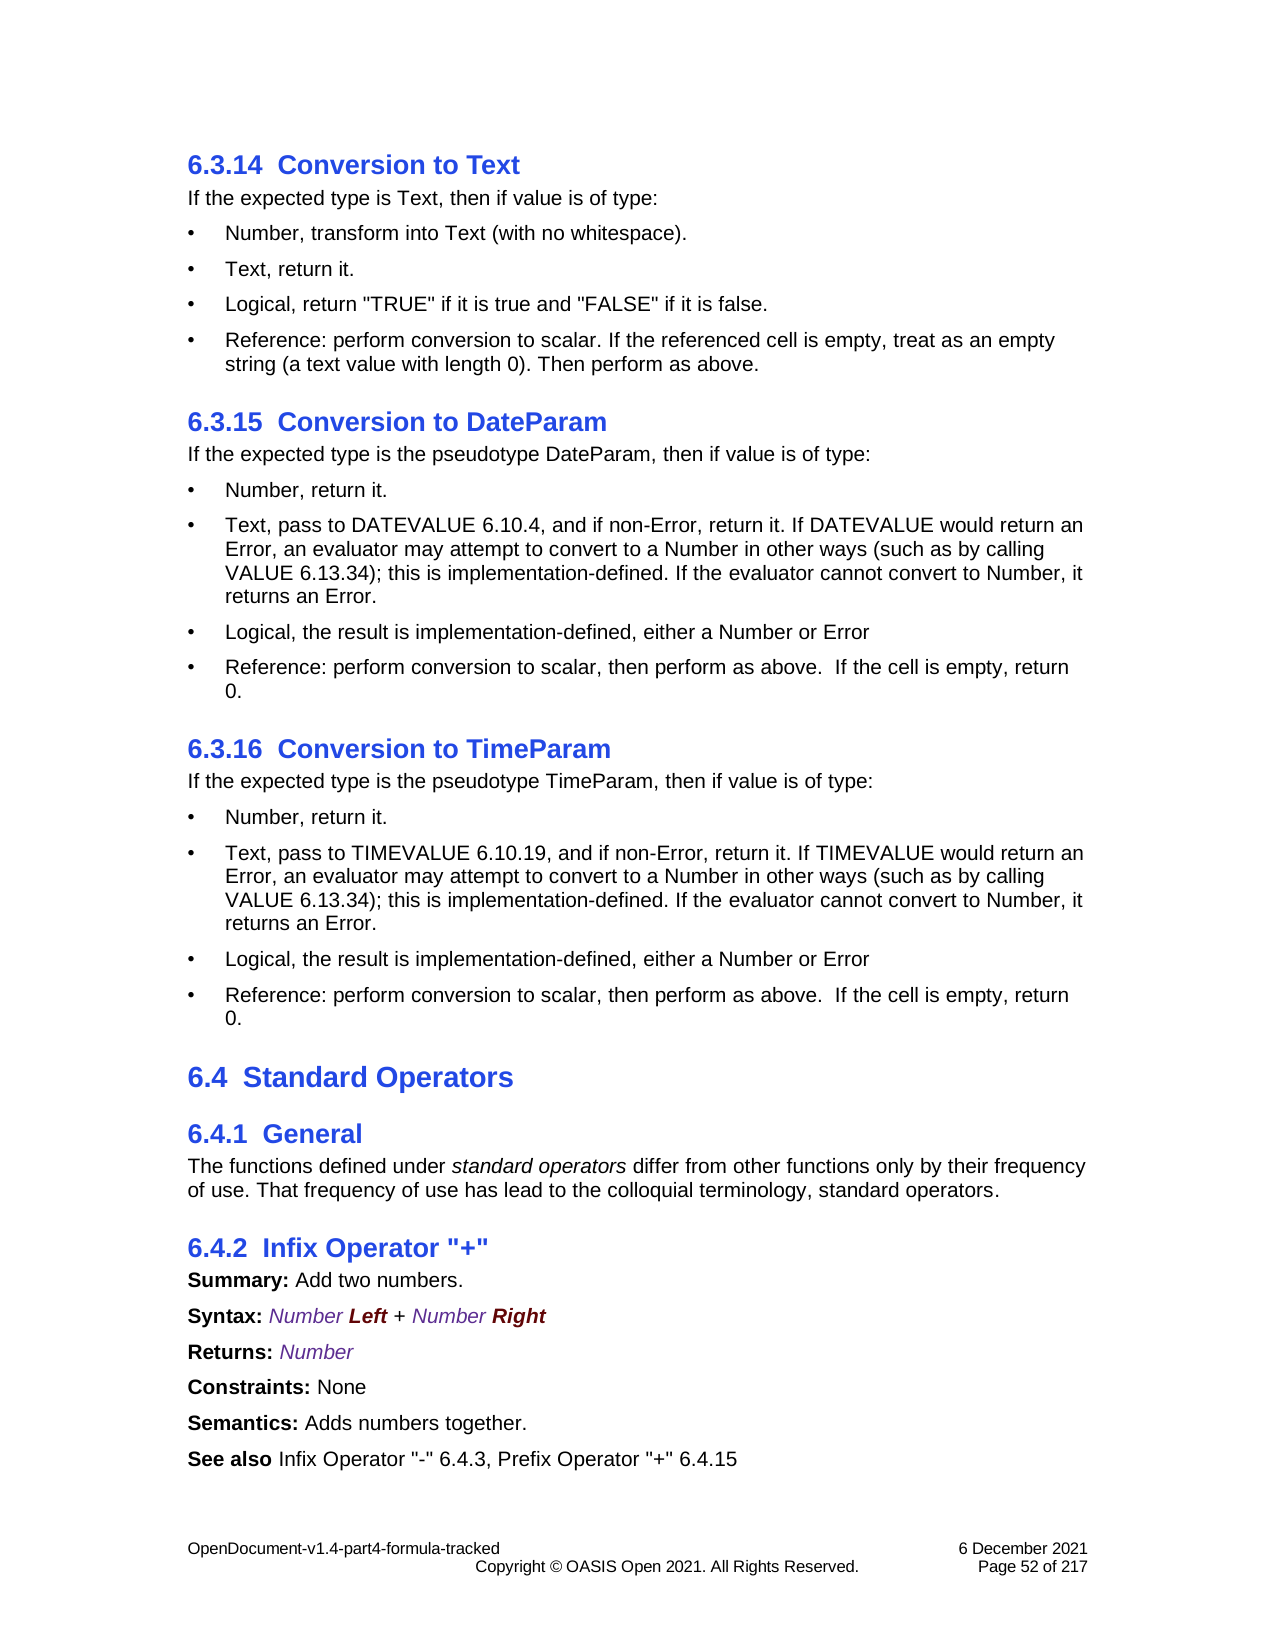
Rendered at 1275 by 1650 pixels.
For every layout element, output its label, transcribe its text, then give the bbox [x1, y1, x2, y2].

text If the expected type is Text, then if value is of type: [187, 186, 1088, 209]
subtitle Conversion to Text [187, 150, 1088, 180]
list Text, pass to DATEVALUE 6.10.4, and if non-Error, return it. If DATEVALUE would return an Error, an evaluator may attempt to convert to a Number in other ways (such as by calling VALUE 6.13.34); this is implementation-defined. If the evaluator cannot convert to Number, it returns an Error. [187, 514, 1088, 608]
text If the expected type is the pseudotype TimeParam, then if value is of type: [187, 770, 1088, 793]
list Logical, the result is implementation-defined, either a Number or Error [187, 947, 1088, 971]
text Constraints: None [187, 1376, 1088, 1399]
list Text, pass to TIMEVALUE 6.10.19, and if non-Error, return it. If TIMEVALUE would return an Error, an evaluator may attempt to convert to a Number in other ways (such as by calling VALUE 6.13.34); this is implementation-defined. If the evaluator cannot convert to Number, it returns an Error. [187, 841, 1088, 935]
list Number, return it. [187, 478, 1088, 502]
list Text, return it. [187, 257, 1088, 281]
text The functions defined under standard operators differ from other functions only by their frequency of use. That frequency of use has lead to the colloquial terminology, standard operators. [187, 1155, 1088, 1202]
list Number, transform into Text (with no whitespace). [187, 222, 1088, 245]
list Logical, return "TRUE" if it is true and "FALSE" if it is false. [187, 293, 1088, 316]
text See also Infix Operator "-" 6.4.3, Prefix Operator "+" 6.4.15 [187, 1447, 1088, 1471]
text Syntax: Number Left + Number Right [187, 1304, 1088, 1328]
text Semantics: Adds numbers together. [187, 1411, 1088, 1435]
text Summary: Add two numbers. [187, 1269, 1088, 1292]
subtitle General [187, 1119, 1088, 1149]
list Reference: perform conversion to scalar, then perform as above. If the cell is empty, return 0. [187, 656, 1088, 703]
subtitle Conversion to TimeParam [187, 734, 1088, 764]
text Returns: Number [187, 1340, 1088, 1364]
subtitle Standard Operators [187, 1061, 1088, 1094]
list Number, return it. [187, 806, 1088, 829]
subtitle Infix Operator "+" [187, 1233, 1088, 1263]
text If the expected type is the pseudotype DateParam, then if value is of type: [187, 443, 1088, 466]
list Reference: perform conversion to scalar. If the referenced cell is empty, treat as an empty string (a text value with length 0). Then perform as above. [187, 328, 1088, 376]
list Logical, the result is implementation-defined, either a Number or Error [187, 620, 1088, 644]
subtitle Conversion to DateParam [187, 407, 1088, 437]
list Reference: perform conversion to scalar, then perform as above. If the cell is empty, return 0. [187, 983, 1088, 1030]
